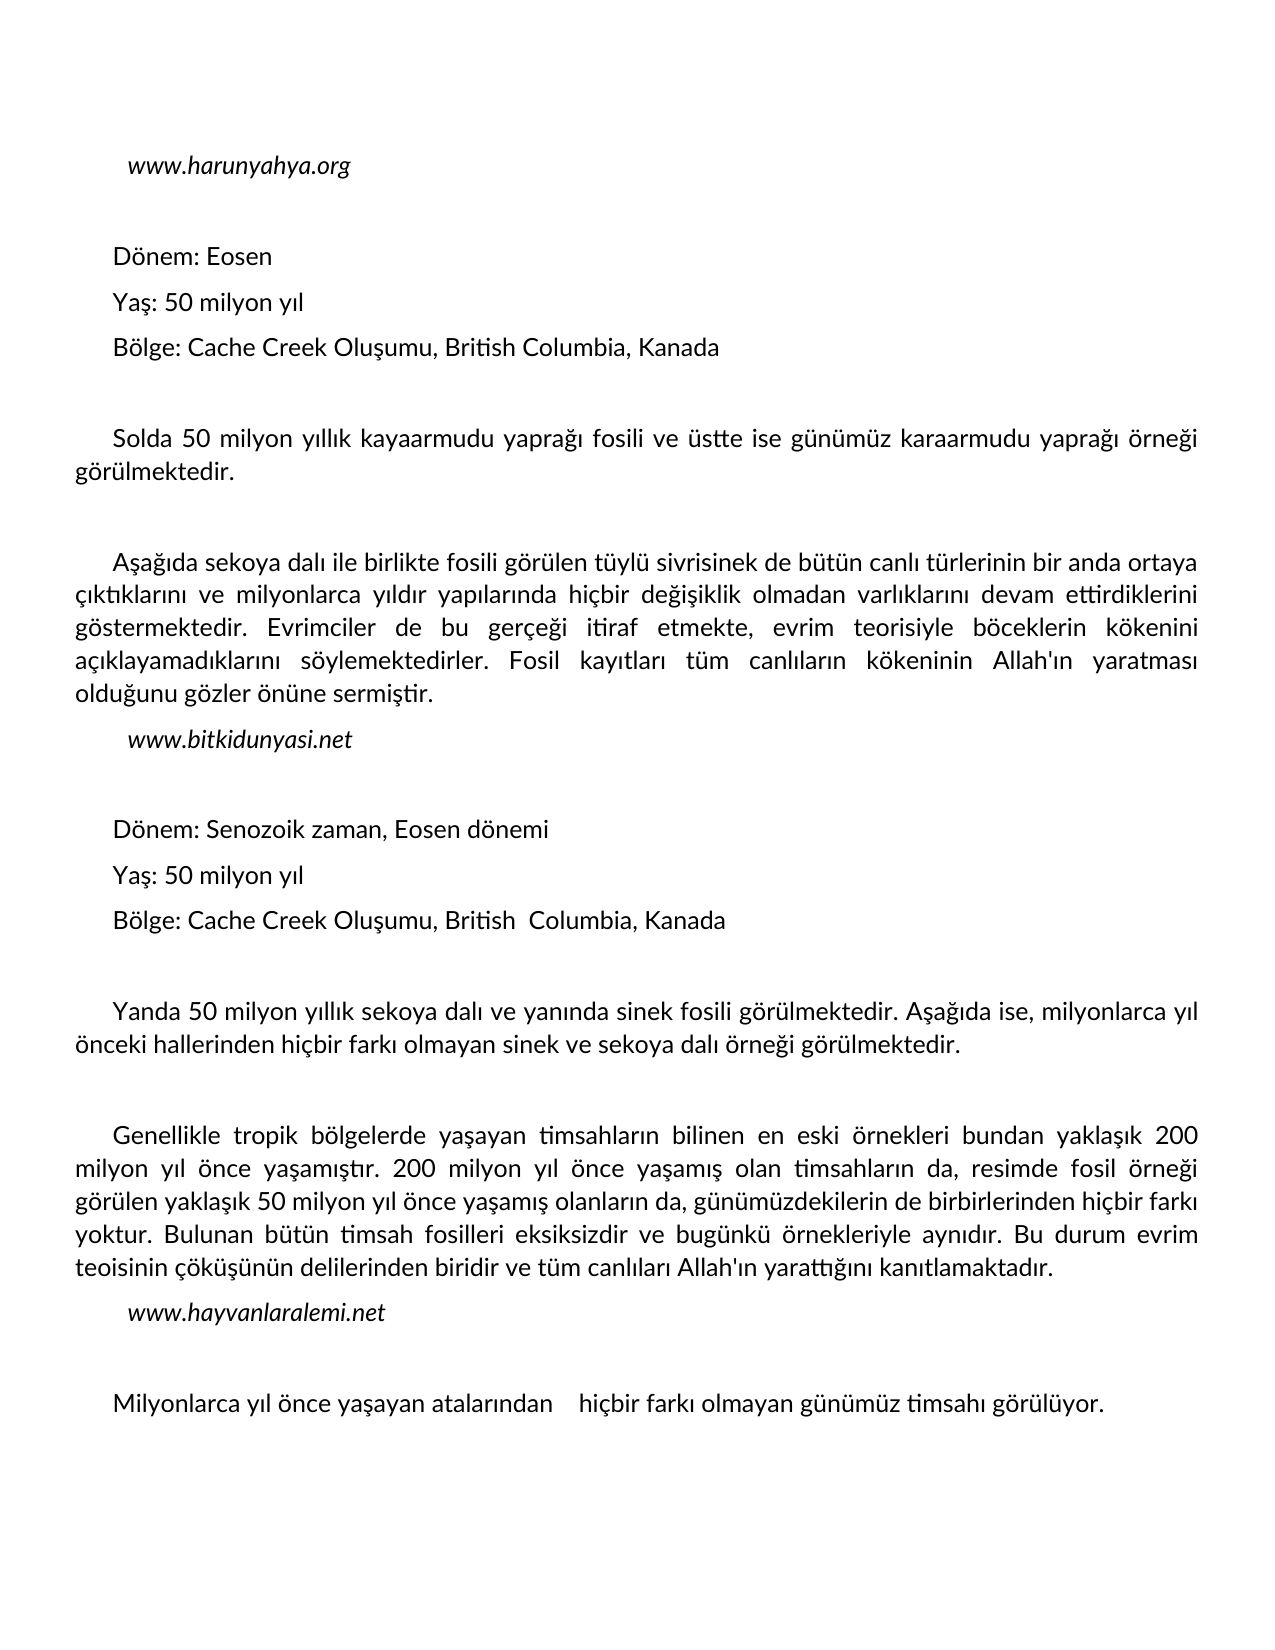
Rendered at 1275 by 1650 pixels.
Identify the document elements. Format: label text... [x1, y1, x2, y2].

text Dönem: Senozoik zaman, Eosen dönemi [75, 814, 1200, 844]
text Dönem: Eosen [75, 241, 1200, 271]
text www.hayvanlaralemi.net [127, 1297, 1177, 1327]
text Yanda 50 milyon yıllık sekoya dalı ve yanında sinek fosili görülmektedir. Aşağıda ise, milyonlarca yıl önceki hallerinden hiçbir farkı olmayan sinek ve sekoya dalı örneği görülmektedir. [75, 996, 1200, 1059]
text Bölge: Cache Creek Oluşumu, British Columbia, Kanada [75, 332, 1200, 362]
text Solda 50 milyon yıllık kayaarmudu yaprağı fosili ve üstte ise günümüz karaarmudu yaprağı örneği görülmektedir. [75, 422, 1200, 485]
text Milyonlarca yıl önce yaşayan atalarından hiçbir farkı olmayan günümüz timsahı görülüyor. [75, 1387, 1200, 1417]
text Yaş: 50 milyon yıl [75, 286, 1200, 316]
text Yaş: 50 milyon yıl [75, 859, 1200, 889]
text www.bitkidunyasi.net [127, 723, 1177, 753]
text www.harunyahya.org [127, 150, 1177, 180]
text Bölge: Cache Creek Oluşumu, British Columbia, Kanada [75, 905, 1200, 935]
text Aşağıda sekoya dalı ile birlikte fosili görülen tüylü sivrisinek de bütün canlı türlerinin bir anda ortaya çıktıklarını ve milyonlarca yıldır yapılarında hiçbir değişiklik olmadan varlıklarını devam ettirdiklerini göstermektedir. Evrimciler de bu gerçeği itiraf etmekte, evrim teorisiyle böceklerin kökenini açıklayamadıklarını söylemektedirler. Fosil kayıtları tüm canlıların kökeninin Allah'ın yaratması olduğunu gözler önüne sermiştir. [75, 546, 1200, 708]
text Genellikle tropik bölgelerde yaşayan timsahların bilinen en eski örnekleri bundan yaklaşık 200 milyon yıl önce yaşamıştır. 200 milyon yıl önce yaşamış olan timsahların da, resimde fosil örneği görülen yaklaşık 50 milyon yıl önce yaşamış olanların da, günümüzdekilerin de birbirlerinden hiçbir farkı yoktur. Bulunan bütün timsah fosilleri eksiksizdir ve bugünkü örnekleriyle aynıdır. Bu durum evrim teoisinin çöküşünün delilerinden biridir ve tüm canlıları Allah'ın yarattığını kanıtlamaktadır. [75, 1119, 1200, 1281]
